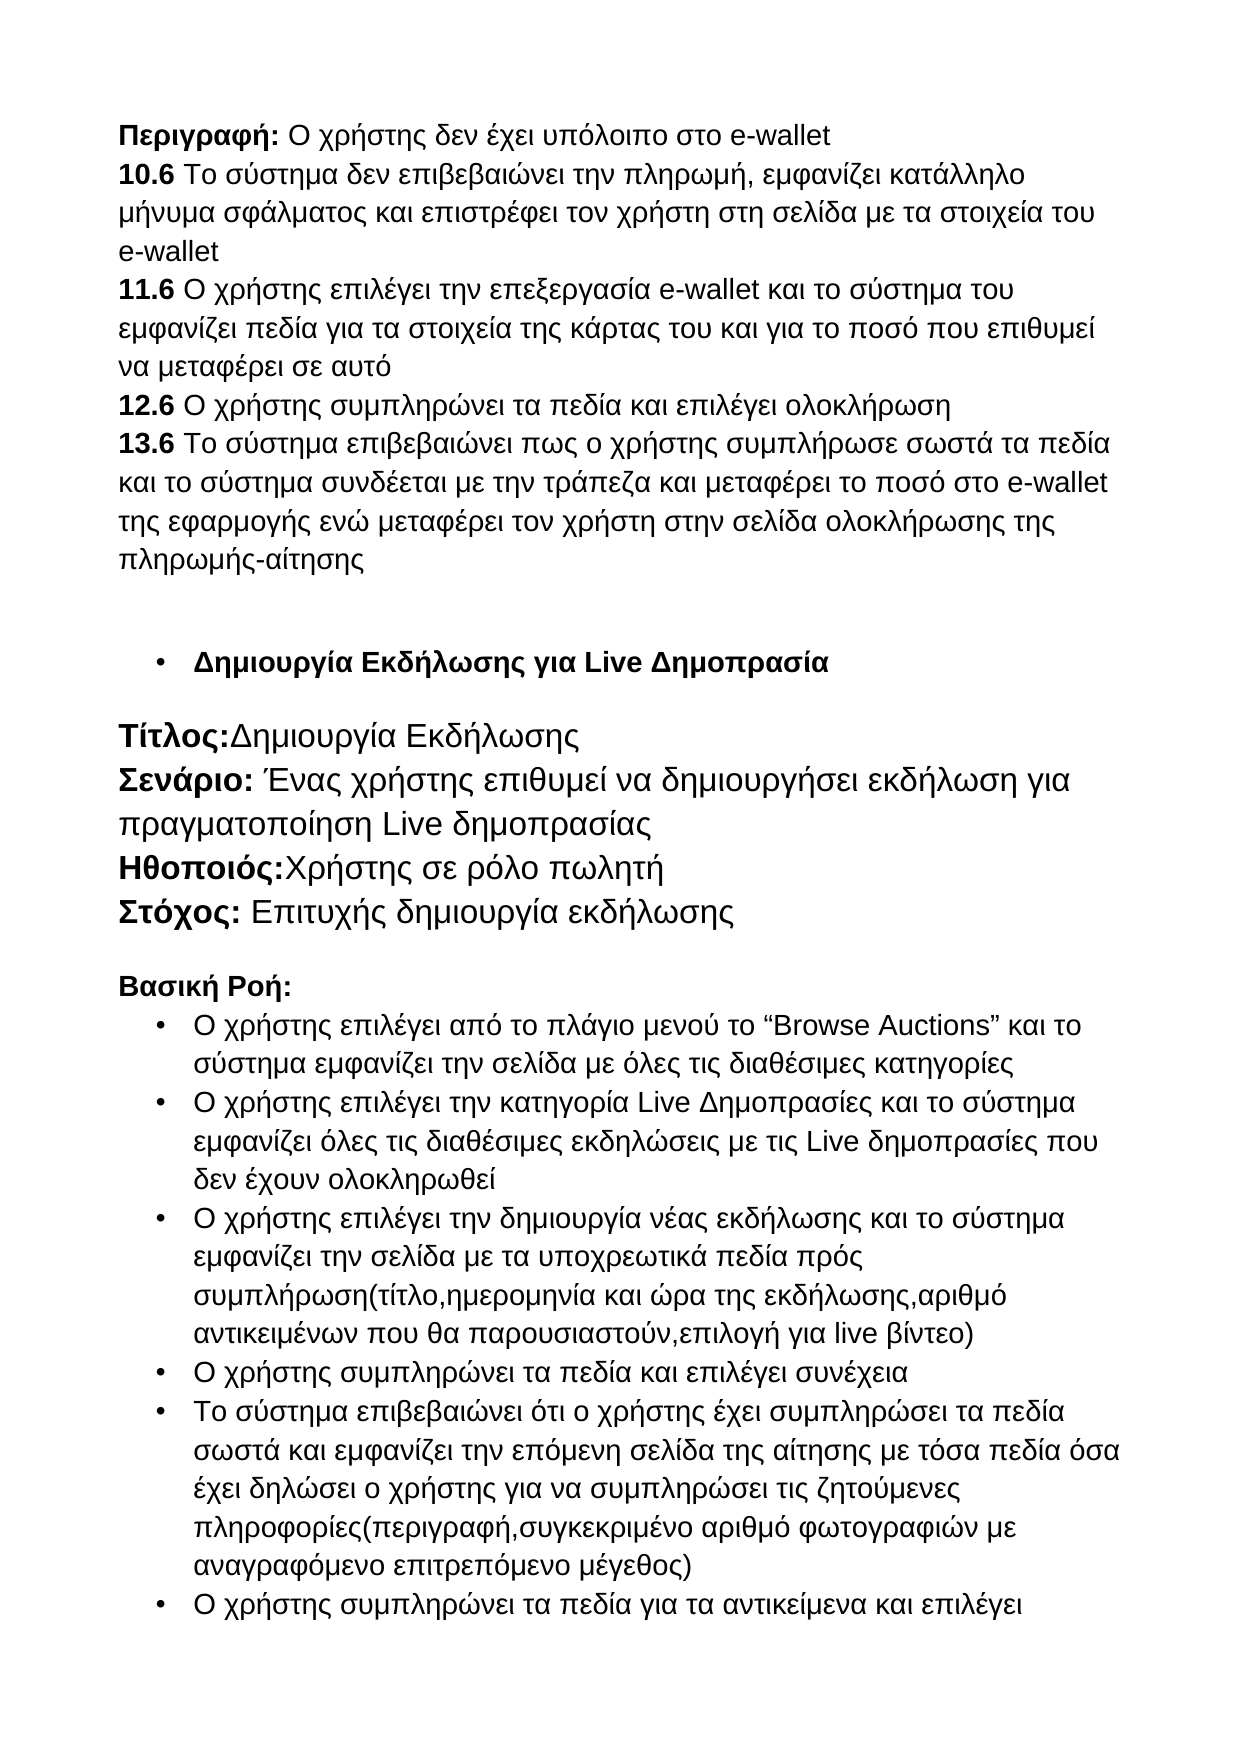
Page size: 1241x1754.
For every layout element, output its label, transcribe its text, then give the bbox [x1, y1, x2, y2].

text Σενάριο: Ένας χρήστης επιθυμεί να δημιουργήσει εκδήλωση για πραγματοποίηση Live δημοπρασίας [118, 760, 1122, 843]
list Ο χρήστης επιλέγει από το πλάγιο μενού το “Browse Auctions” και το σύστημα εμφανίζει την σελίδα με όλες τις διαθέσιμες κατηγορίες [156, 1007, 1122, 1080]
list Δημιουργία Εκδήλωσης για Live Δημοπρασία [156, 645, 1122, 679]
text 13.6 Το σύστημα επιβεβαιώνει πως ο χρήστης συμπλήρωσε σωστά τα πεδία και το σύστημα συνδέεται με την τράπεζα και μεταφέρει το ποσό στο e-wallet της εφαρμογής ενώ μεταφέρει τον χρήστη στην σελίδα ολοκλήρωσης της πληρωμής-αίτησης [118, 426, 1122, 576]
text Περιγραφή: Ο χρήστης δεν έχει υπόλοιπο στο e-wallet [118, 118, 1122, 152]
list Ο χρήστης επιλέγει την δημιουργία νέας εκδήλωσης και το σύστημα εμφανίζει την σελίδα με τα υποχρεωτικά πεδία πρός συμπλήρωση(τίτλο,ημερομηνία και ώρα της εκδήλωσης,αριθμό αντικειμένων που θα παρουσιαστούν,επιλογή για live βίντεο) [156, 1201, 1122, 1350]
text Ηθοποιός:Χρήστης σε ρόλο πωλητή [118, 848, 1122, 887]
text Βασική Ροή: [118, 969, 1122, 1002]
list Το σύστημα επιβεβαιώνει ότι ο χρήστης έχει συμπληρώσει τα πεδία σωστά και εμφανίζει την επόμενη σελίδα της αίτησης με τόσα πεδία όσα έχει δηλώσει ο χρήστης για να συμπληρώσει τις ζητούμενες πληροφορίες(περιγραφή,συγκεκριμένο αριθμό φωτογραφιών με αναγραφόμενο επιτρεπόμενο μέγεθος) [156, 1394, 1122, 1582]
list Ο χρήστης συμπληρώνει τα πεδία και επιλέγει συνέχεια [156, 1355, 1122, 1389]
list Ο χρήστης επιλέγει την κατηγορία Live Δημοπρασίες και το σύστημα εμφανίζει όλες τις διαθέσιμες εκδηλώσεις με τις Live δημοπρασίες που δεν έχουν ολοκληρωθεί [156, 1085, 1122, 1196]
text Στόχος: Επιτυχής δημιουργία εκδήλωσης [118, 893, 1122, 931]
text 11.6 Ο χρήστης επιλέγει την επεξεργασία e-wallet και το σύστημα του εμφανίζει πεδία για τα στοιχεία της κάρτας του και για το ποσό που επιθυμεί να μεταφέρει σε αυτό [118, 272, 1122, 383]
text Τίτλος:Δημιουργία Εκδήλωσης [118, 716, 1122, 754]
text 10.6 Το σύστημα δεν επιβεβαιώνει την πληρωμή, εμφανίζει κατάλληλο μήνυμα σφάλματος και επιστρέφει τον χρήστη στη σελίδα με τα στοιχεία του e-wallet [118, 157, 1122, 267]
text 12.6 Ο χρήστης συμπληρώνει τα πεδία και επιλέγει ολοκλήρωση [118, 388, 1122, 421]
list Ο χρήστης συμπληρώνει τα πεδία για τα αντικείμενα και επιλέγει [156, 1587, 1122, 1620]
